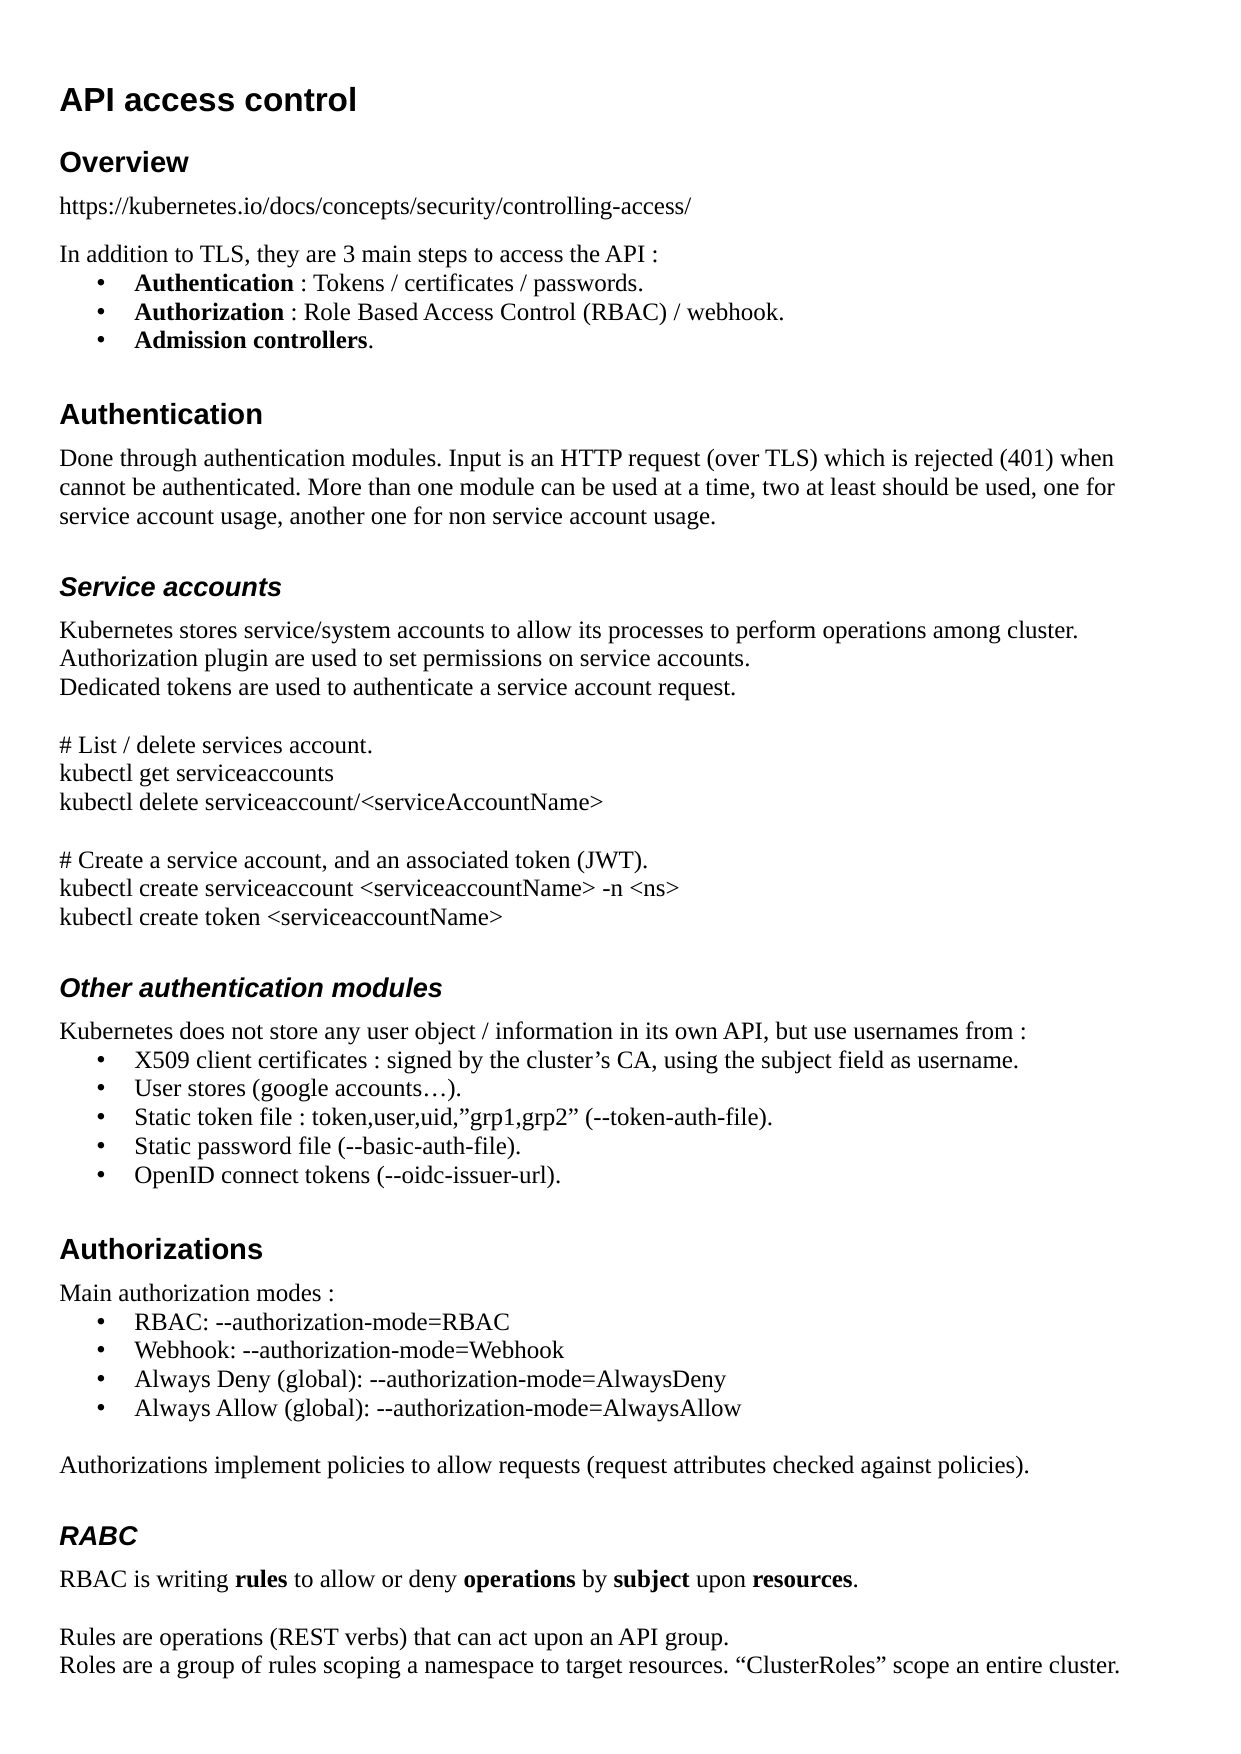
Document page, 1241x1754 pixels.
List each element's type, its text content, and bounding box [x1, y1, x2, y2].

list Always Deny (global): --authorization-mode=AlwaysDeny [97, 1364, 1181, 1393]
text kubectl create serviceaccount <serviceaccountName> -n <ns> kubectl create token <serviceaccountName> [59, 873, 1181, 931]
list Authorization : Role Based Access Control (RBAC) / webhook. [97, 297, 1181, 325]
subtitle Other authentication modules [59, 972, 1181, 1003]
text # List / delete services account. [59, 730, 1181, 758]
text # Create a service account, and an associated token (JWT). [59, 845, 1181, 873]
text Roles are a group of rules scoping a namespace to target resources. “ClusterRoles” scope an entire cluster. [59, 1650, 1181, 1679]
list X509 client certificates : signed by the cluster’s CA, using the subject field as username. [97, 1045, 1181, 1073]
text In addition to TLS, they are 3 main steps to access the API : [59, 239, 1181, 268]
text https://kubernetes.io/docs/concepts/security/controlling-access/ [59, 191, 1181, 220]
text Done through authentication modules. Input is an HTTP request (over TLS) which is rejected (401) when cannot be authenticated. More than one module can be used at a time, two at least should be used, one for service account usage, another one for non service account usage. [59, 443, 1181, 530]
text Kubernetes does not store any user object / information in its own API, but use usernames from : [59, 1016, 1181, 1045]
list Authentication : Tokens / certificates / passwords. [97, 268, 1181, 297]
list Admission controllers. [97, 325, 1181, 354]
text Dedicated tokens are used to authenticate a service account request. [59, 672, 1181, 701]
text kubectl get serviceaccounts kubectl delete serviceaccount/<serviceAccountName> [59, 758, 1181, 816]
text RBAC is writing rules to allow or deny operations by subject upon resources. [59, 1564, 1181, 1593]
subtitle Service accounts [59, 571, 1181, 602]
subtitle Authentication [59, 397, 1181, 431]
list OpenID connect tokens (--oidc-issuer-url). [97, 1160, 1181, 1188]
list User stores (google accounts…). [97, 1073, 1181, 1102]
list Always Allow (global): --authorization-mode=AlwaysAllow [97, 1393, 1181, 1422]
text Main authorization modes : [59, 1278, 1181, 1307]
subtitle API access control [59, 80, 1181, 118]
list Static password file (--basic-auth-file). [97, 1131, 1181, 1160]
text Authorization plugin are used to set permissions on service accounts. [59, 643, 1181, 672]
subtitle RABC [59, 1520, 1181, 1552]
list Static token file : token,user,uid,”grp1,grp2” (--token-auth-file). [97, 1102, 1181, 1131]
subtitle Overview [59, 145, 1181, 179]
text Rules are operations (REST verbs) that can act upon an API group. [59, 1622, 1181, 1650]
list RBAC: --authorization-mode=RBAC [97, 1307, 1181, 1335]
text Authorizations implement policies to allow requests (request attributes checked against policies). [59, 1450, 1181, 1479]
subtitle Authorizations [59, 1232, 1181, 1265]
list Webhook: --authorization-mode=Webhook [97, 1335, 1181, 1364]
text Kubernetes stores service/system accounts to allow its processes to perform operations among cluster. [59, 615, 1181, 643]
